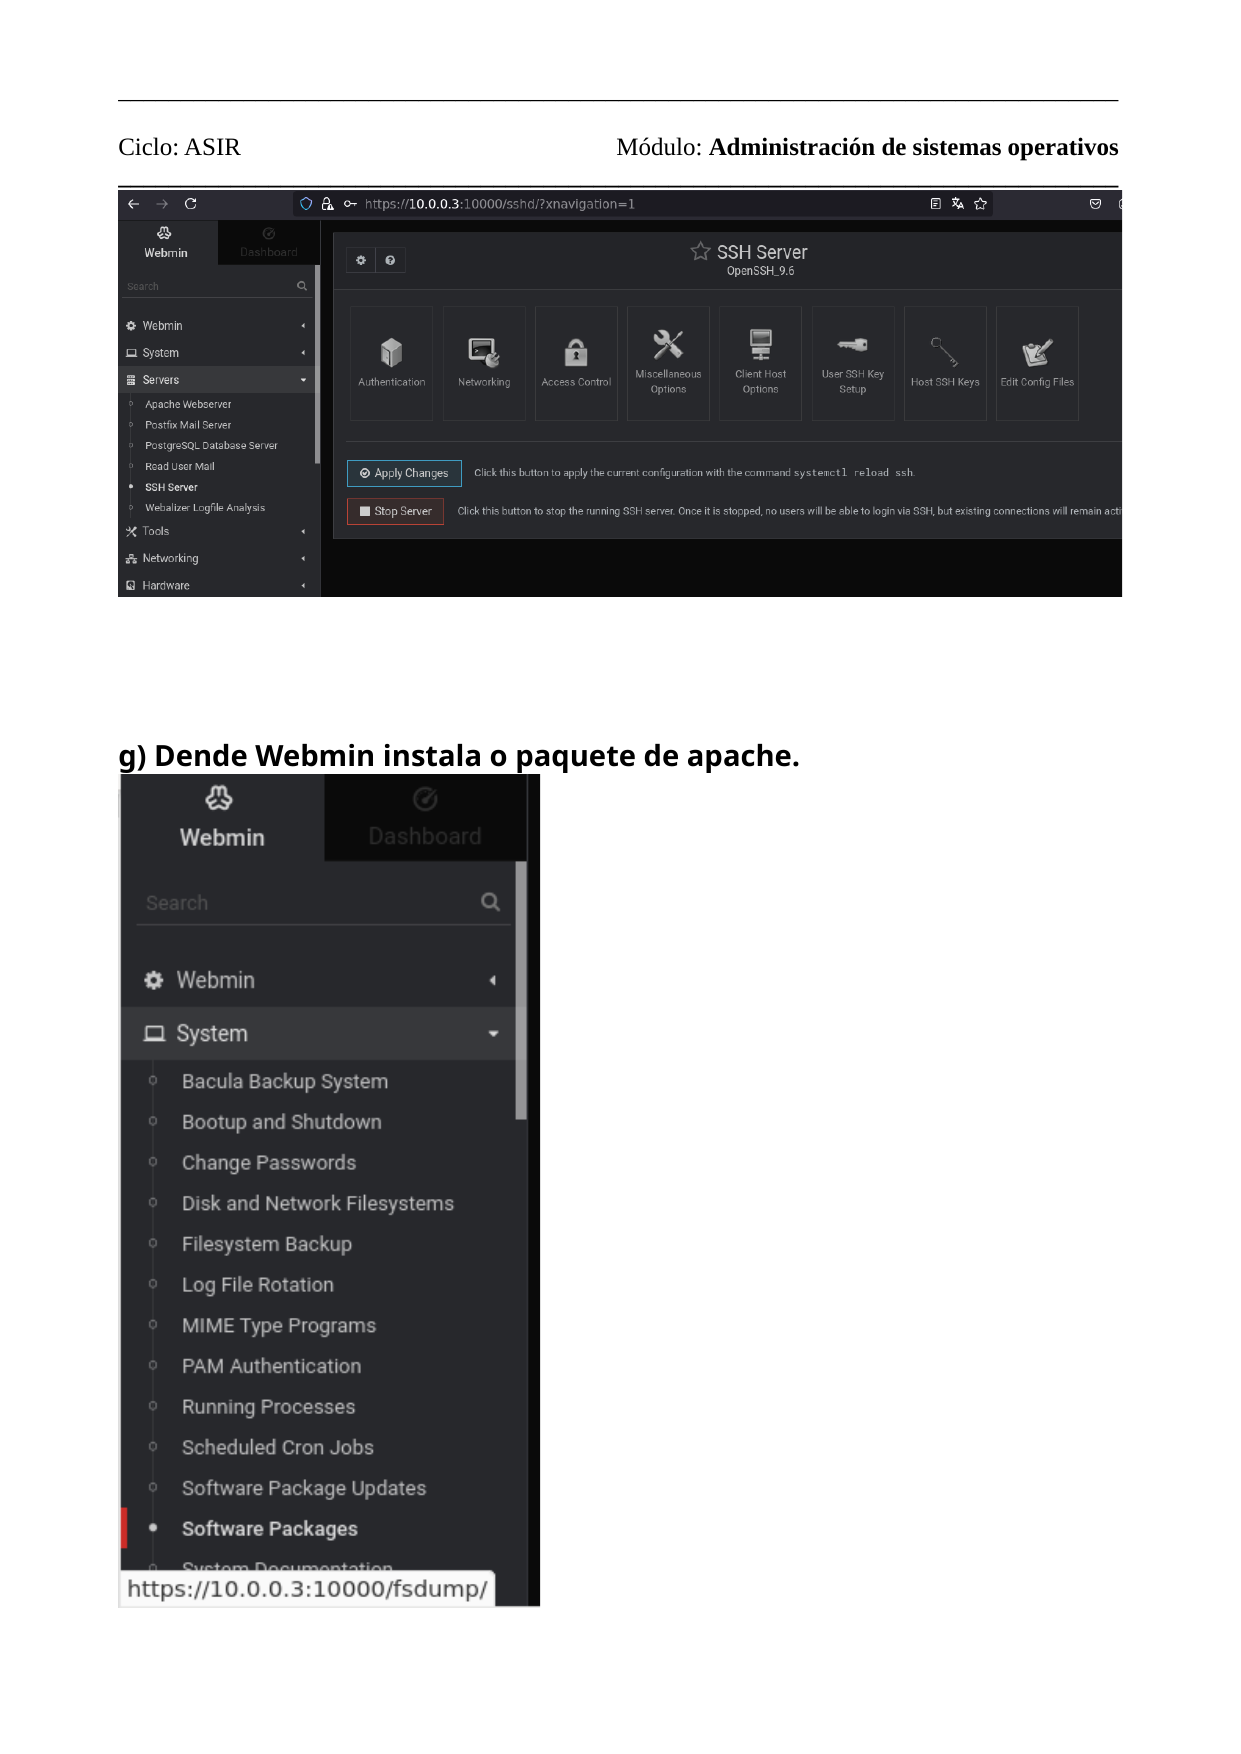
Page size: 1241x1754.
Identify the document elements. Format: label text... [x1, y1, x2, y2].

subtitle g) Dende Webmin instala o paquete de apache. [118, 735, 1122, 774]
